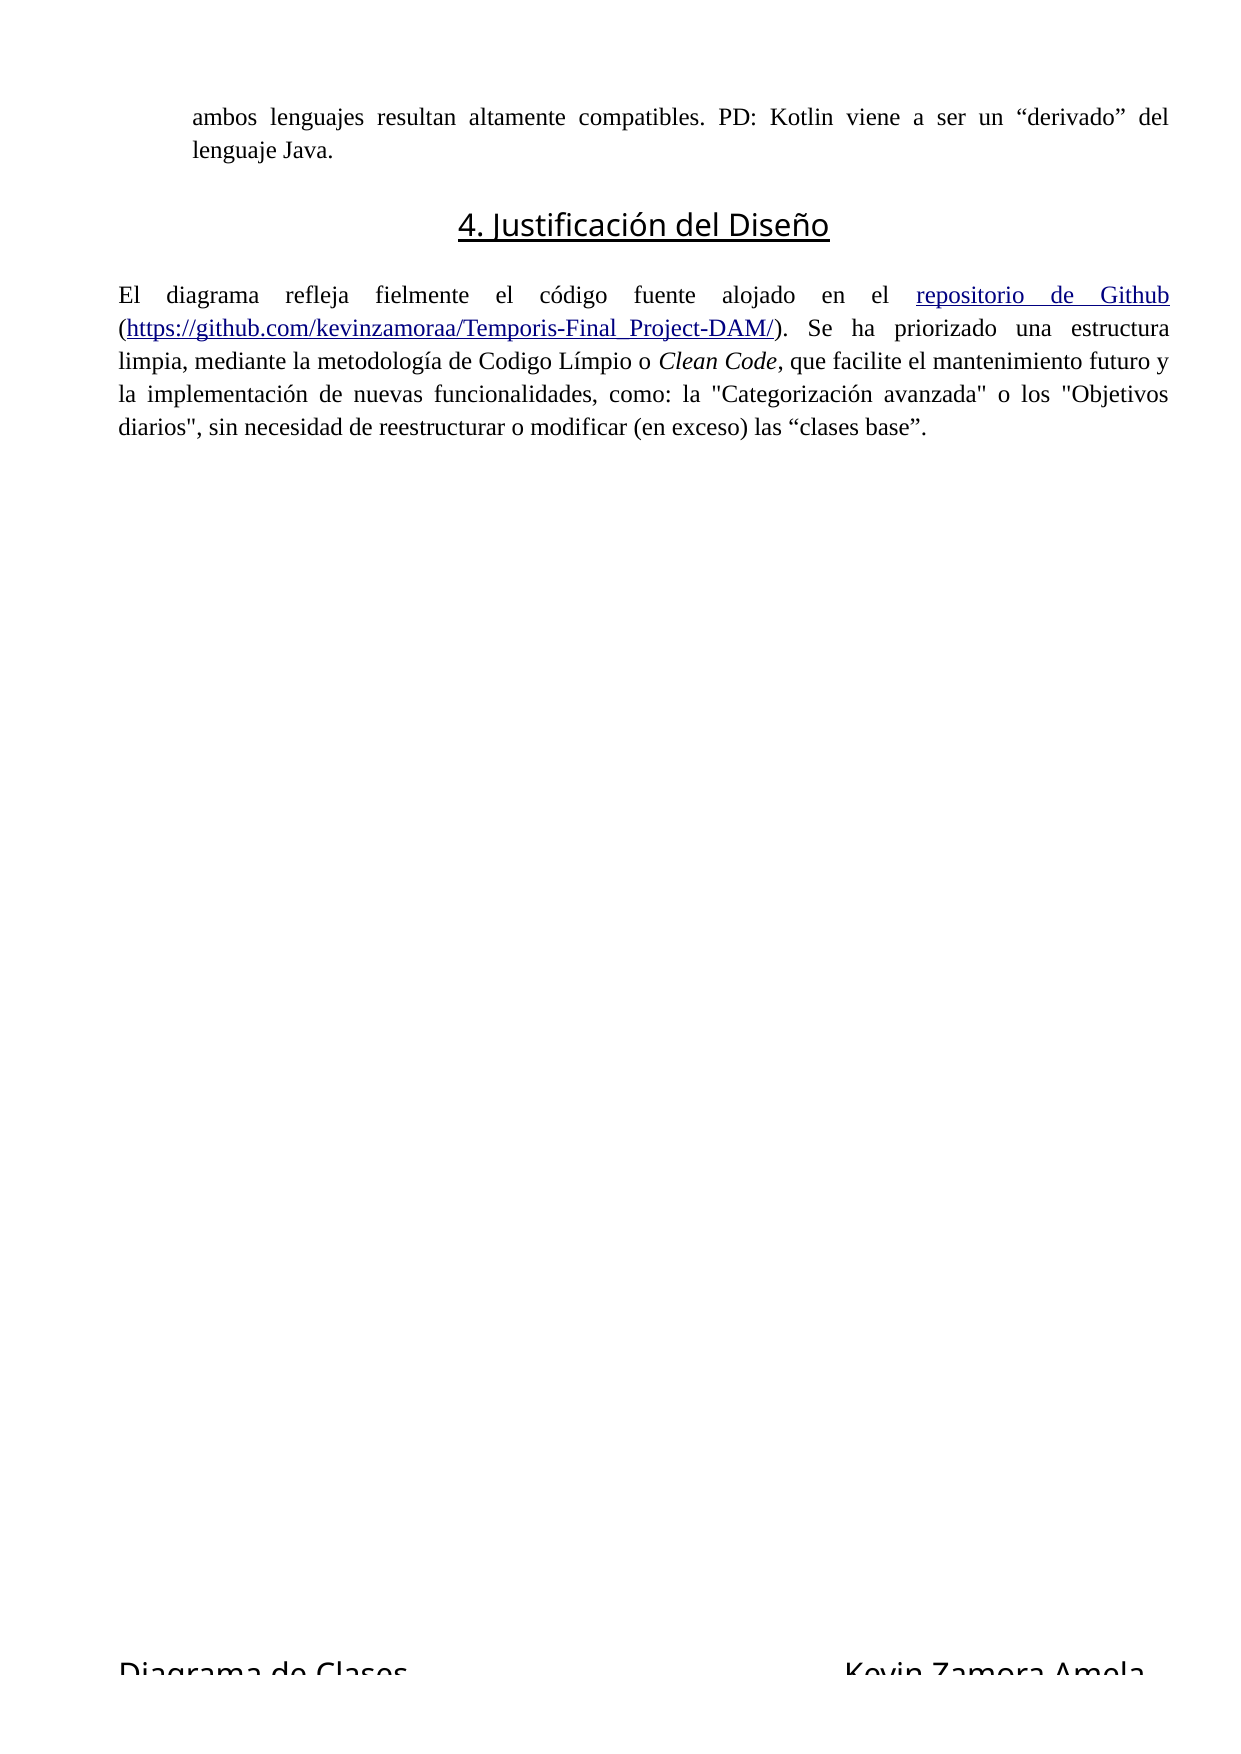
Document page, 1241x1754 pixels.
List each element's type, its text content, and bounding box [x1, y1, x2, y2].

list ambos lenguajes resultan altamente compatibles. PD: Kotlin viene a ser un “derivado” del lenguaje Java. [162, 102, 1170, 164]
text El diagrama refleja fielmente el código fuente alojado en el repositorio de Github (https://github.com/kevinzamoraa/Temporis-Final_Project-DAM/). Se ha priorizado una estructura limpia, mediante la metodología de Codigo Límpio o Clean Code, que facilite el mantenimiento futuro y la implementación de nuevas funcionalidades, como: la "Categorización avanzada" o los "Objetivos diarios", sin necesidad de reestructurar o modificar (en exceso) las “clases base”. [118, 280, 1170, 441]
subtitle 4. Justificación del Diseño [118, 203, 1170, 246]
